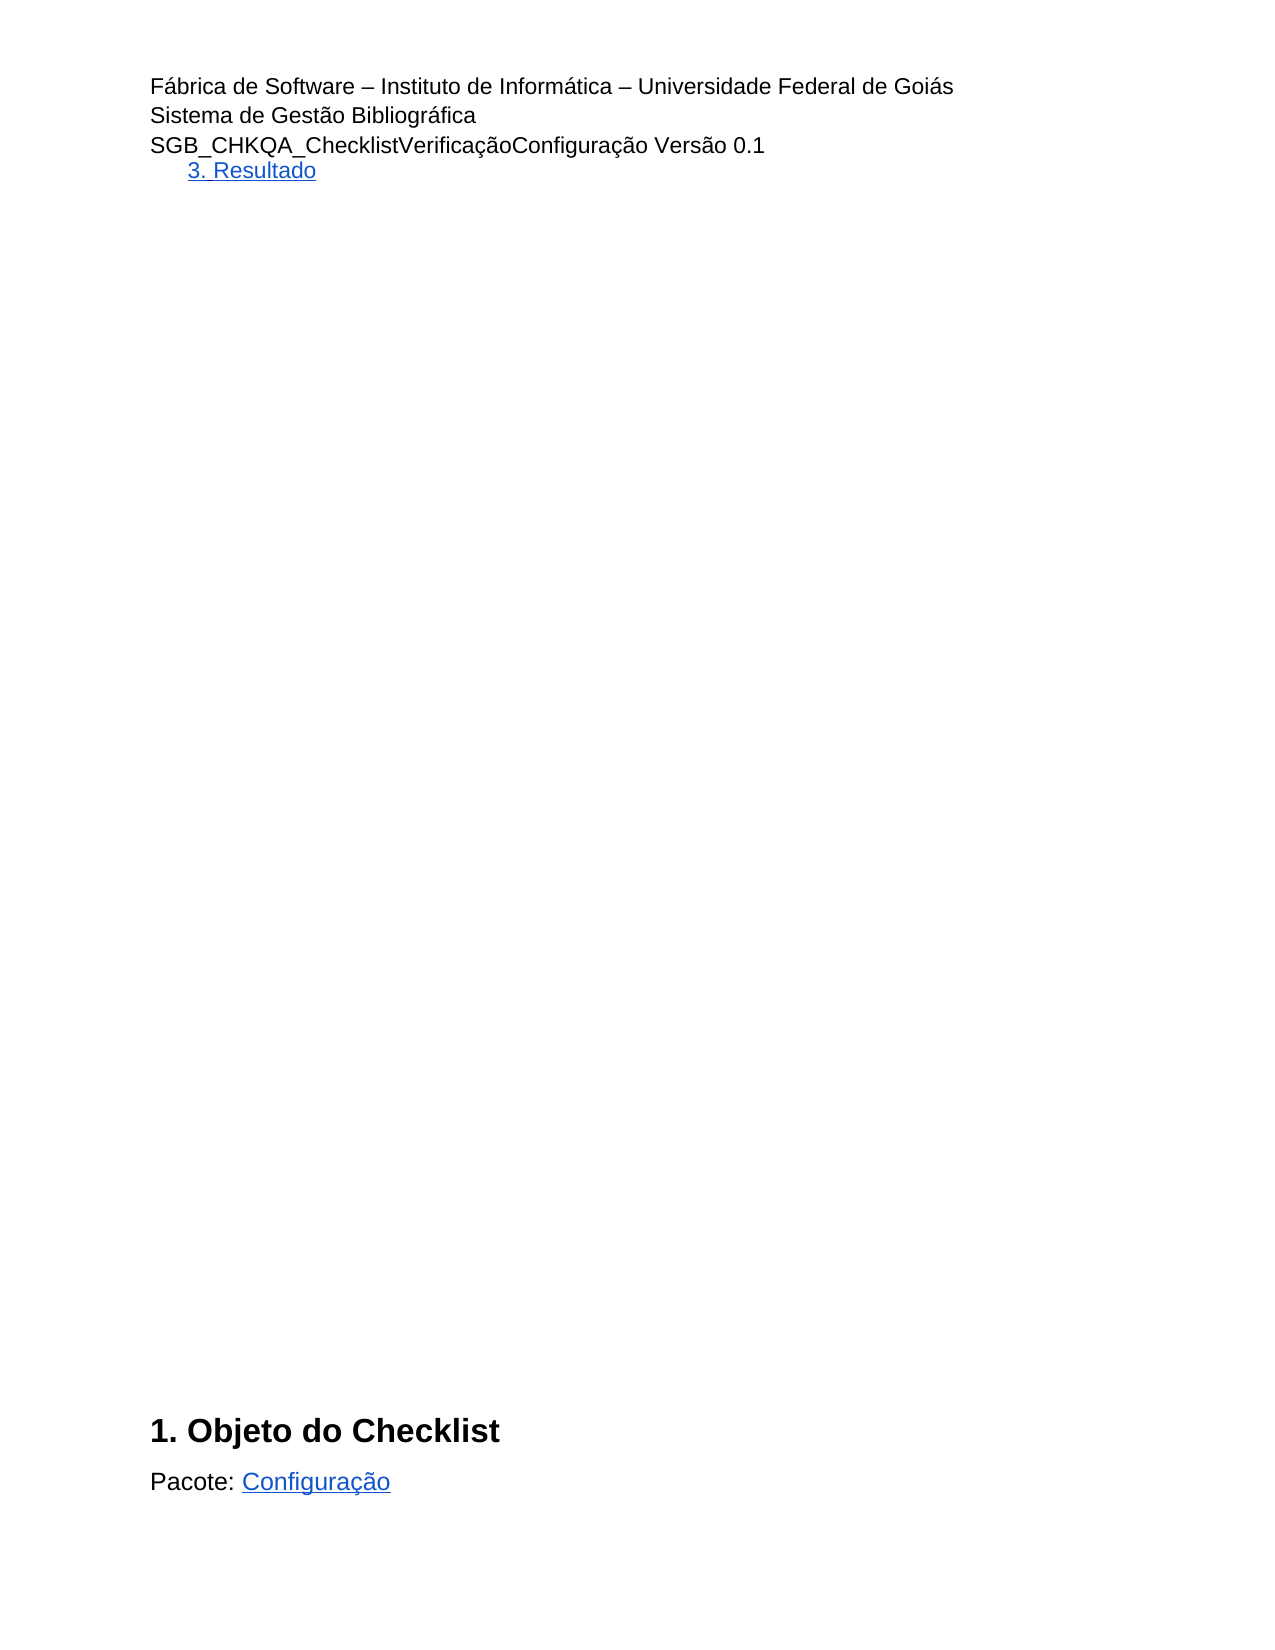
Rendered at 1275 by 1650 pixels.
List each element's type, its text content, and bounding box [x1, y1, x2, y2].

text Pacote: Configuração [150, 1468, 1125, 1496]
subtitle 1. Objeto do Checklist [150, 1412, 1125, 1450]
text 3. Resultado [187, 158, 1125, 184]
